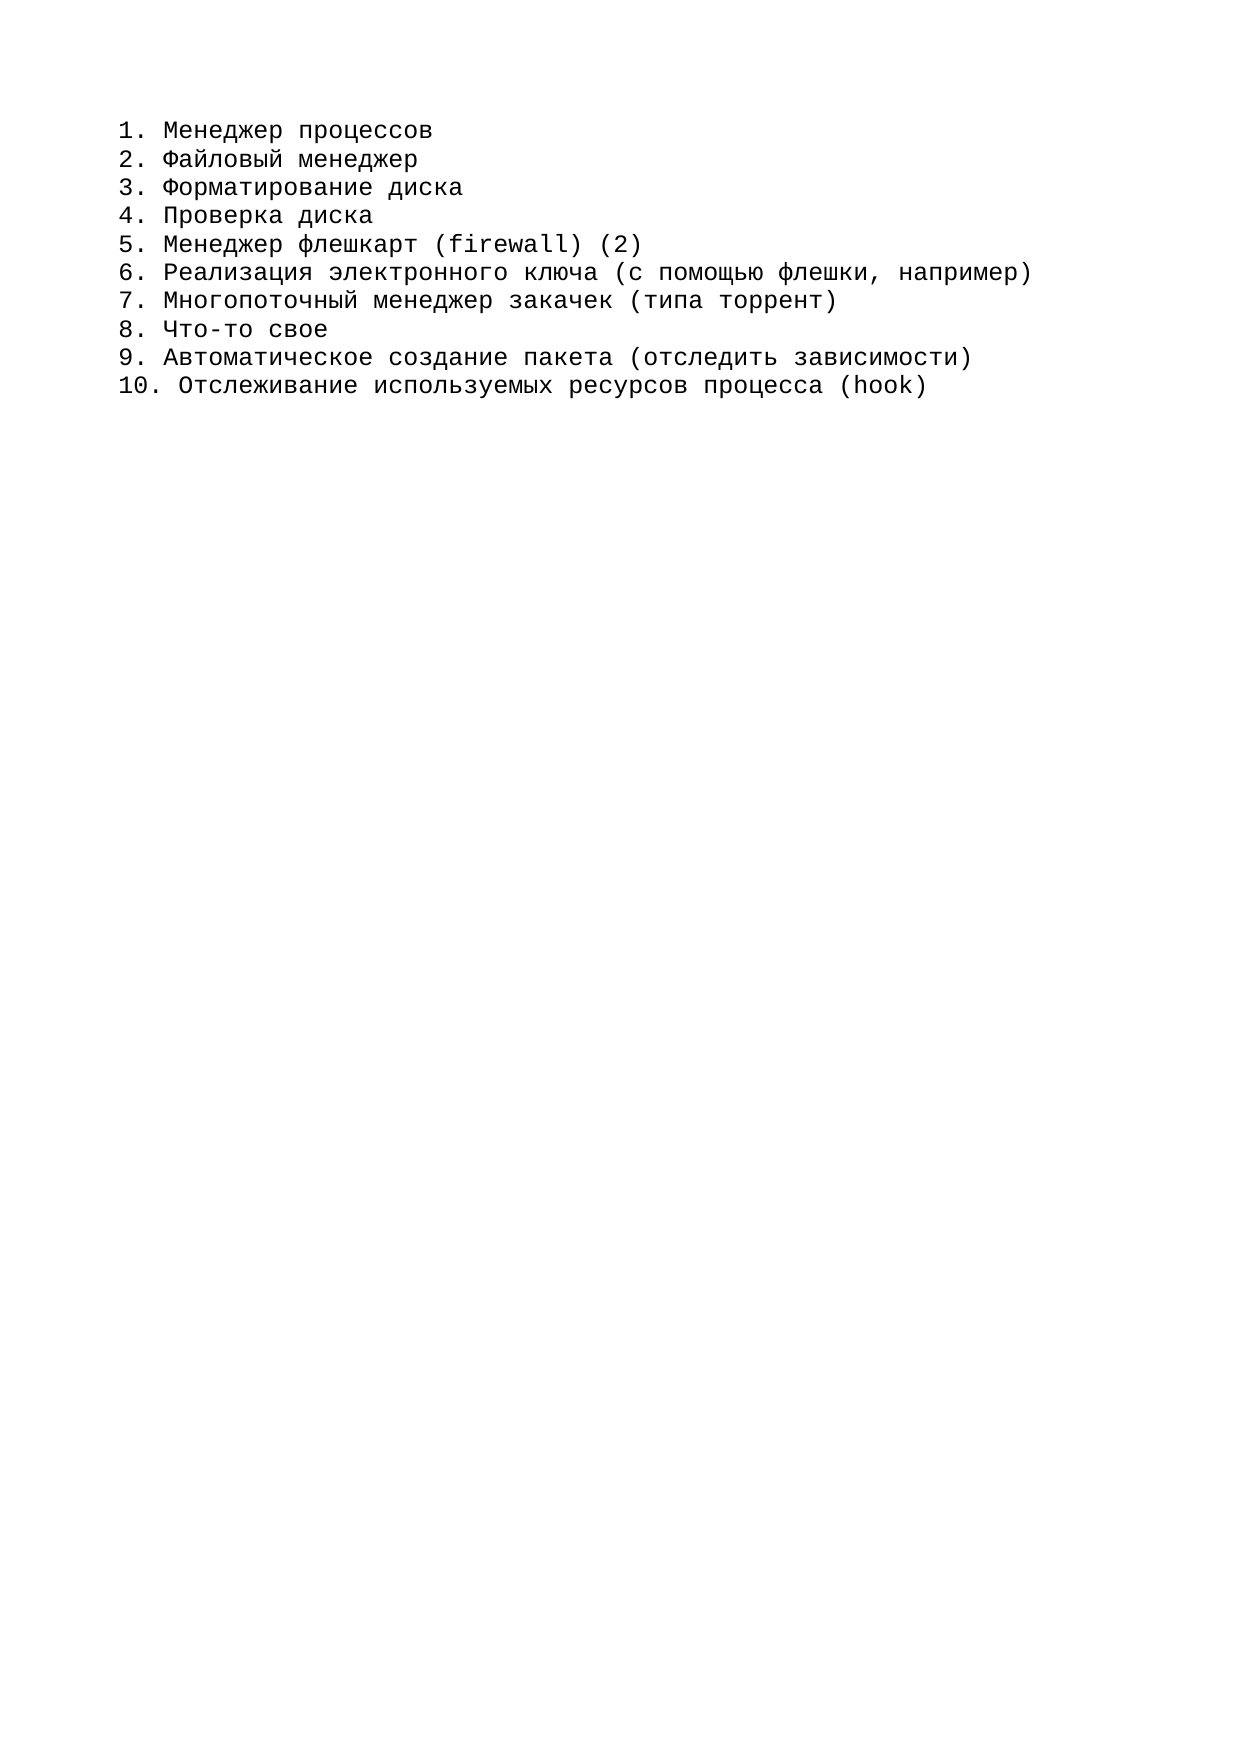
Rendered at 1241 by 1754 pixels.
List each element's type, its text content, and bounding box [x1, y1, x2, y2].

text 8. Что-то свое [118, 316, 1122, 345]
text 2. Файловый менеджер [118, 146, 1122, 175]
text 9. Автоматическое создание пакета (отследить зависимости) [118, 345, 1122, 373]
text 7. Многопоточный менеджер закачек (типа торрент) [118, 288, 1122, 316]
text 1. Менеджер процессов [118, 118, 1122, 146]
text 6. Реализация электронного ключа (с помощью флешки, например) [118, 260, 1122, 288]
text 4. Проверка диска [118, 203, 1122, 231]
text 10. Отслеживание используемых ресурсов процесса (hook) [118, 373, 1122, 401]
text 5. Менеджер флешкарт (firewall) (2) [118, 231, 1122, 260]
text 3. Форматирование диска [118, 175, 1122, 203]
